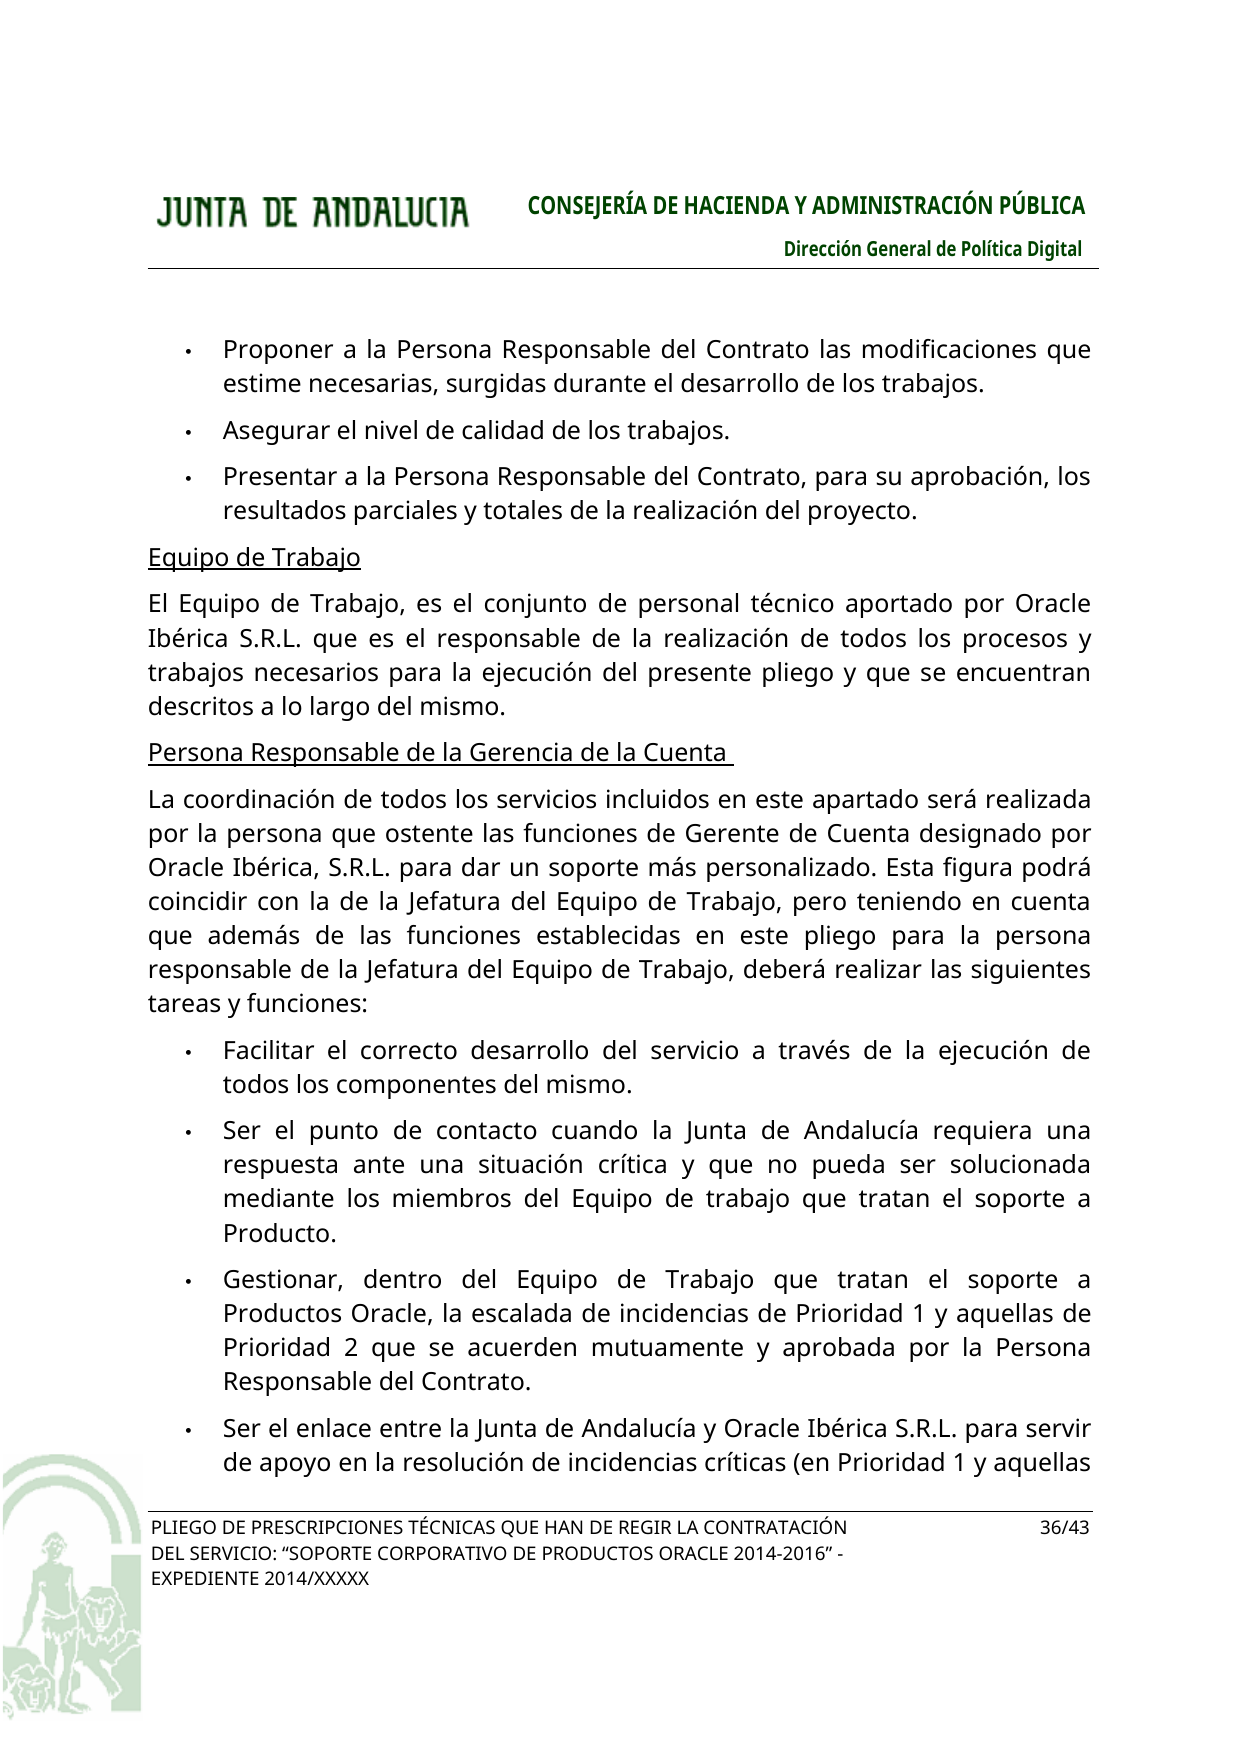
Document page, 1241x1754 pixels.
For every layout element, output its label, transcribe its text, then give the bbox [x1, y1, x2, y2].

text El Equipo de Trabajo, es el conjunto de personal técnico aportado por Oracle Ibérica S.R.L. que es el responsable de la realización de todos los procesos y trabajos necesarios para la ejecución del presente pliego y que se encuentran descritos a lo largo del mismo. [148, 586, 1093, 722]
list Presentar a la Persona Responsable del Contrato, para su aprobación, los resultados parciales y totales de la realización del proyecto. [185, 459, 1093, 527]
list Facilitar el correcto desarrollo del servicio a través de la ejecución de todos los componentes del mismo. [185, 1032, 1093, 1101]
list Ser el punto de contacto cuando la Junta de Andalucía requiera una respuesta ante una situación crítica y que no pueda ser solucionada mediante los miembros del Equipo de trabajo que tratan el soporte a Producto. [185, 1113, 1093, 1249]
picture [156, 197, 471, 229]
text Equipo de Trabajo [148, 539, 1093, 574]
text La coordinación de todos los servicios incluidos en este apartado será realizada por la persona que ostente las funciones de Gerente de Cuenta designado por Oracle Ibérica, S.R.L. para dar un soporte más personalizado. Esta figura podrá coincidir con la de la Jefatura del Equipo de Trabajo, pero teniendo en cuenta que además de las funciones establecidas en este pliego para la persona responsable de la Jefatura del Equipo de Trabajo, deberá realizar las siguientes tareas y funciones: [148, 781, 1093, 1020]
list Asegurar el nivel de calidad de los trabajos. [185, 412, 1093, 446]
list Ser el enlace entre la Junta de Andalucía y Oracle Ibérica S.R.L. para servir de apoyo en la resolución de incidencias críticas (en Prioridad 1 y aquellas [185, 1411, 1093, 1479]
text Persona Responsable de la Gerencia de la Cuenta [148, 735, 1093, 769]
list Gestionar, dentro del Equipo de Trabajo que tratan el soporte a Productos Oracle, la escalada de incidencias de Prioridad 1 y aquellas de Prioridad 2 que se acuerden mutuamente y aprobada por la Persona Responsable del Contrato. [185, 1262, 1093, 1398]
picture [2, 1454, 144, 1722]
list Proponer a la Persona Responsable del Contrato las modificaciones que estime necesarias, surgidas durante el desarrollo de los trabajos. [185, 332, 1093, 400]
